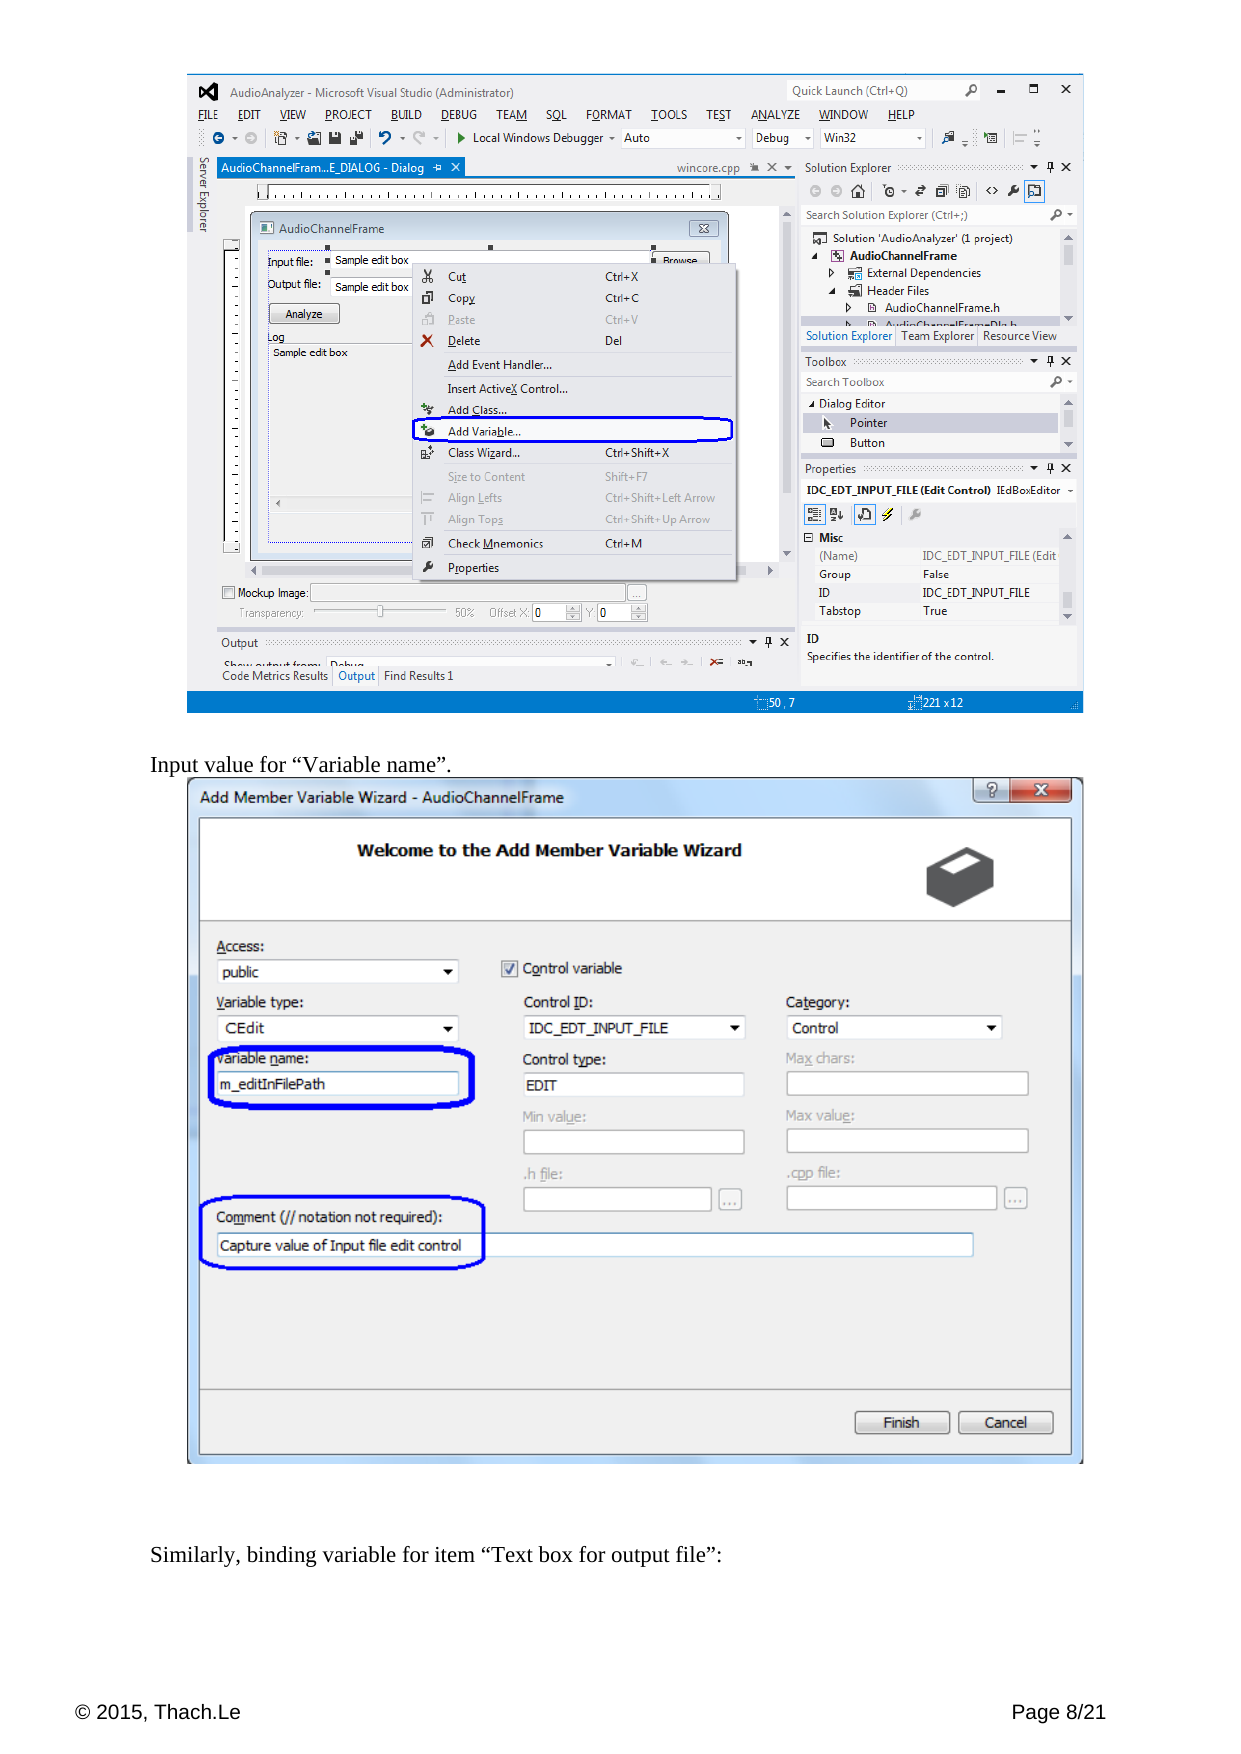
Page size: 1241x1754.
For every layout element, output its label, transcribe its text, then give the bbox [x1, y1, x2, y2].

text Input value for “Variable name”. [150, 751, 1196, 777]
text Similarly, binding variable for item “Text box for output file”: [150, 1542, 1196, 1568]
